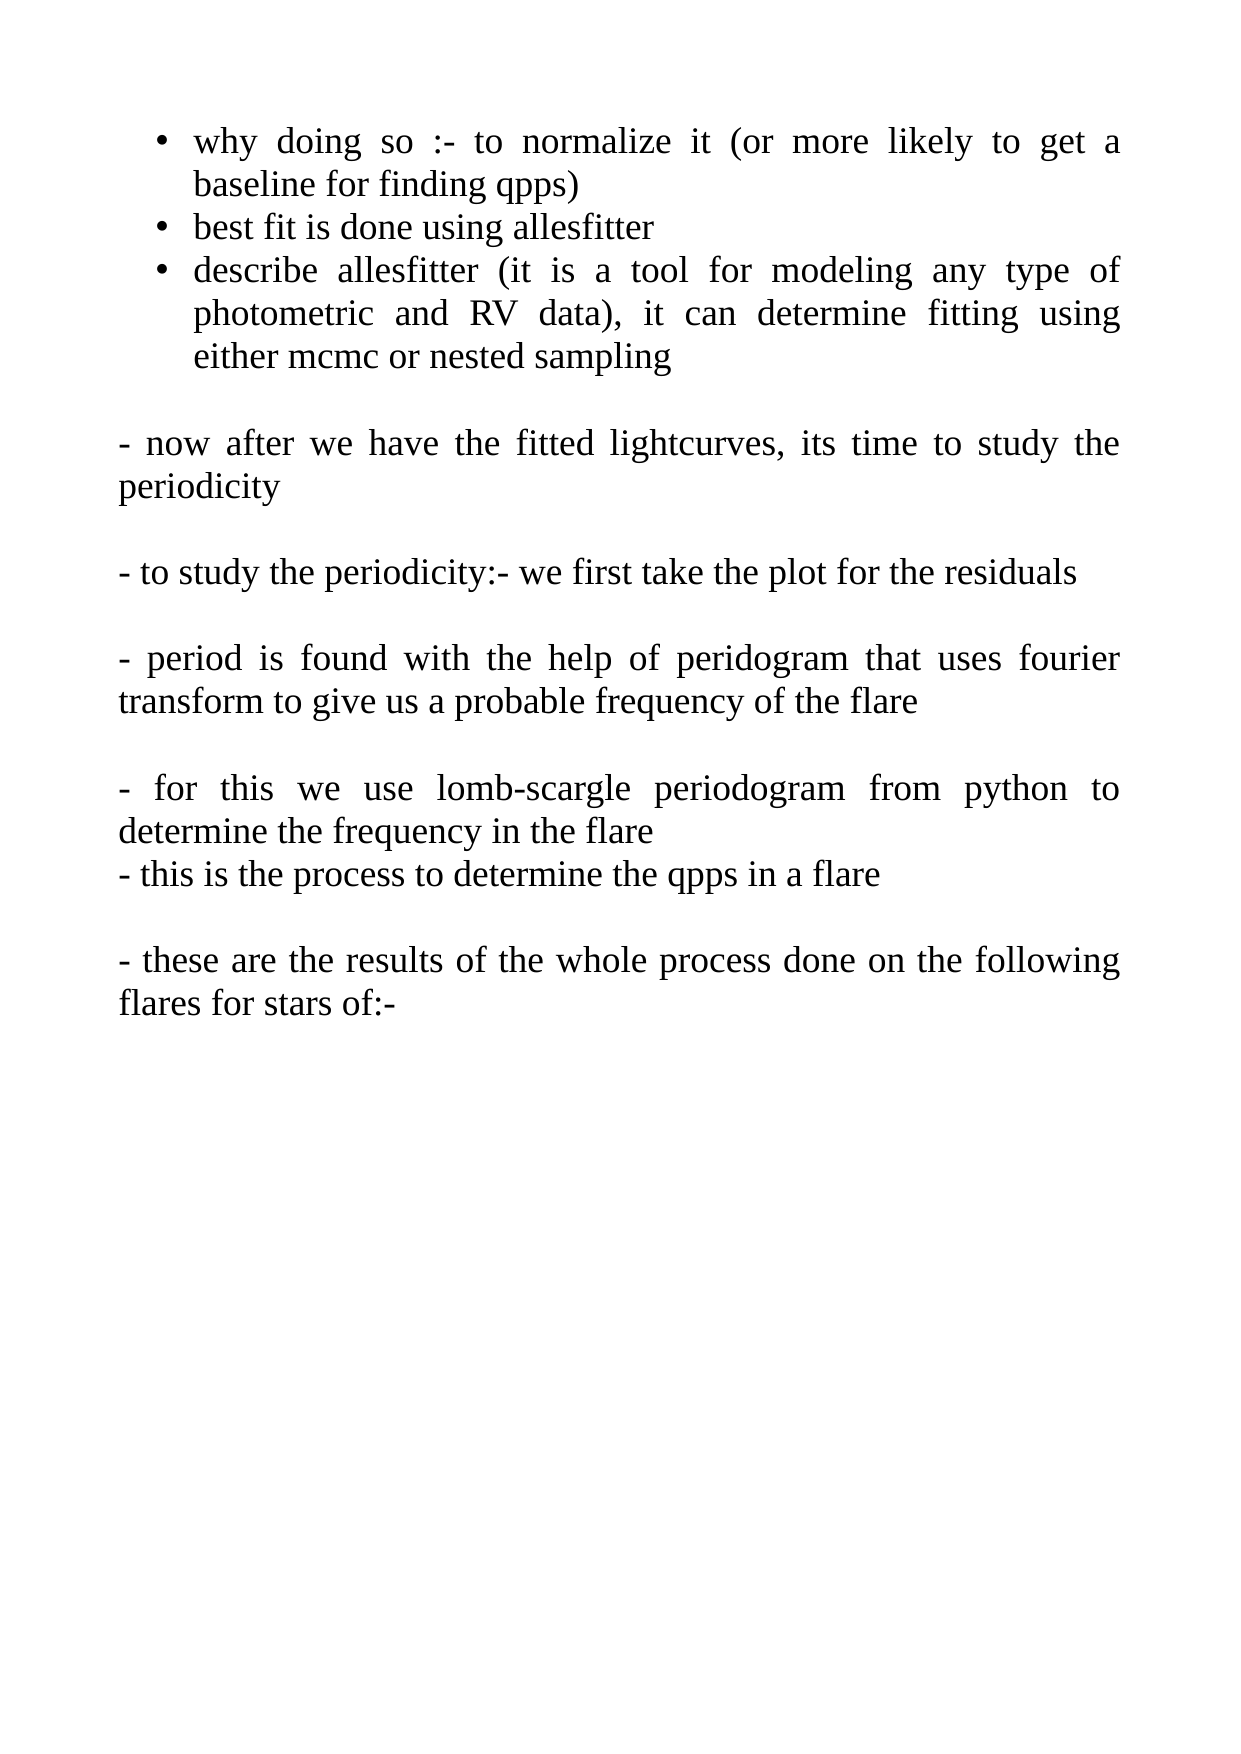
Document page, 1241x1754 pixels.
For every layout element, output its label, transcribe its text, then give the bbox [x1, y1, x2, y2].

text - now after we have the fitted lightcurves, its time to study the periodicity [118, 420, 1122, 506]
list best fit is done using allesfitter [156, 204, 1122, 247]
text - for this we use lomb-scargle periodogram from python to determine the frequency in the flare [118, 765, 1122, 851]
text - this is the process to determine the qpps in a flare [118, 851, 1122, 894]
text - to study the periodicity:- we first take the plot for the residuals [118, 549, 1122, 592]
text - these are the results of the whole process done on the following flares for stars of:- [118, 937, 1122, 1024]
list why doing so :- to normalize it (or more likely to get a baseline for finding qpps) [156, 118, 1122, 204]
list describe allesfitter (it is a tool for modeling any type of photometric and RV data), it can determine fitting using either mcmc or nested sampling [156, 247, 1122, 377]
text - period is found with the help of peridogram that uses fourier transform to give us a probable frequency of the flare [118, 636, 1122, 722]
